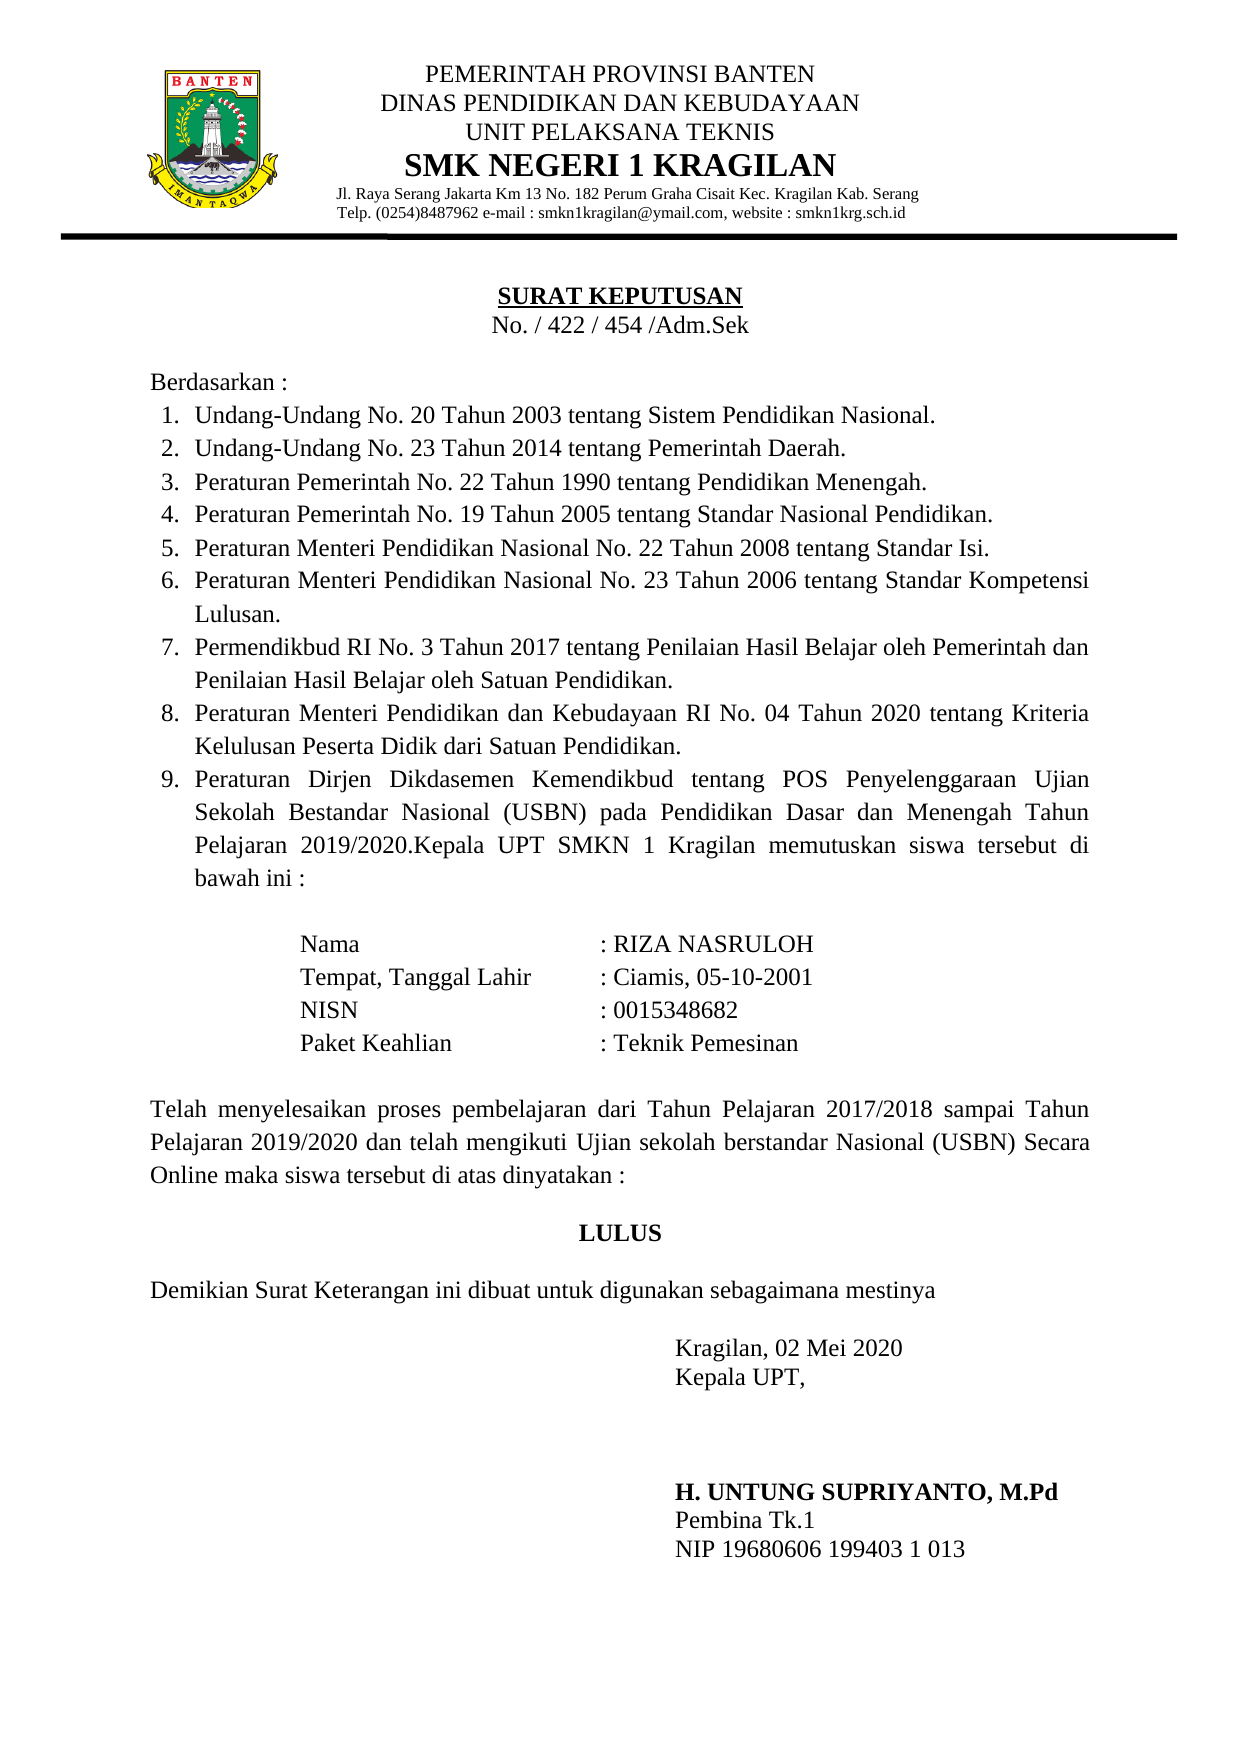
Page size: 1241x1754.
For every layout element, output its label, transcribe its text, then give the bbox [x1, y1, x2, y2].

text LULUS [150, 1218, 1090, 1247]
text Kragilan, 02 Mei 2020 [150, 1333, 1090, 1362]
list Peraturan Pemerintah No. 19 Tahun 2005 tentang Standar Nasional Pendidikan. [179, 499, 1090, 528]
text Telah menyelesaikan proses pembelajaran dari Tahun Pelajaran 2017/2018 sampai Tahun Pelajaran 2019/2020 dan telah mengikuti Ujian sekolah berstandar Nasional (USBN) Secara Online maka siswa tersebut di atas dinyatakan : [150, 1094, 1090, 1189]
text Nama : RIZA NASRULOH [150, 929, 1090, 958]
list Peraturan Menteri Pendidikan Nasional No. 23 Tahun 2006 tentang Standar Kompetensi Lulusan. [179, 566, 1090, 627]
text SURAT KEPUTUSAN [150, 281, 1090, 310]
text Demikian Surat Keterangan ini dibuat untuk digunakan sebagaimana mestinya [150, 1276, 1090, 1304]
list Peraturan Dirjen Dikdasemen Kemendikbud tentang POS Penyelenggaraan Ujian Sekolah Bestandar Nasional (USBN) pada Pendidikan Dasar dan Menengah Tahun Pelajaran 2019/2020.Kepala UPT SMKN 1 Kragilan memutuskan siswa tersebut di bawah ini : [179, 764, 1090, 892]
text H. UNTUNG SUPRIYANTO, M.Pd [150, 1477, 1090, 1506]
picture [146, 70, 279, 208]
text NISN : 0015348682 [150, 995, 1090, 1024]
list Peraturan Menteri Pendidikan dan Kebudayaan RI No. 04 Tahun 2020 tentang Kriteria Kelulusan Peserta Didik dari Satuan Pendidikan. [179, 698, 1090, 759]
text NIP 19680606 199403 1 013 [150, 1534, 1090, 1563]
text Paket Keahlian : Teknik Pemesinan [150, 1028, 1090, 1057]
list Peraturan Menteri Pendidikan Nasional No. 22 Tahun 2008 tentang Standar Isi. [179, 533, 1090, 561]
text Berdasarkan : [150, 367, 1090, 396]
list Undang-Undang No. 23 Tahun 2014 tentang Pemerintah Daerah. [179, 433, 1090, 462]
text No. / 422 / 454 /Adm.Sek [150, 310, 1090, 339]
text Pembina Tk.1 [150, 1506, 1090, 1534]
text Kepala UPT, [150, 1362, 1090, 1391]
text Tempat, Tanggal Lahir : Ciamis, 05-10-2001 [150, 962, 1090, 991]
list Undang-Undang No. 20 Tahun 2003 tentang Sistem Pendidikan Nasional. [179, 401, 1090, 429]
list Permendikbud RI No. 3 Tahun 2017 tentang Penilaian Hasil Belajar oleh Pemerintah dan Penilaian Hasil Belajar oleh Satuan Pendidikan. [179, 632, 1090, 693]
list Peraturan Pemerintah No. 22 Tahun 1990 tentang Pendidikan Menengah. [179, 467, 1090, 495]
